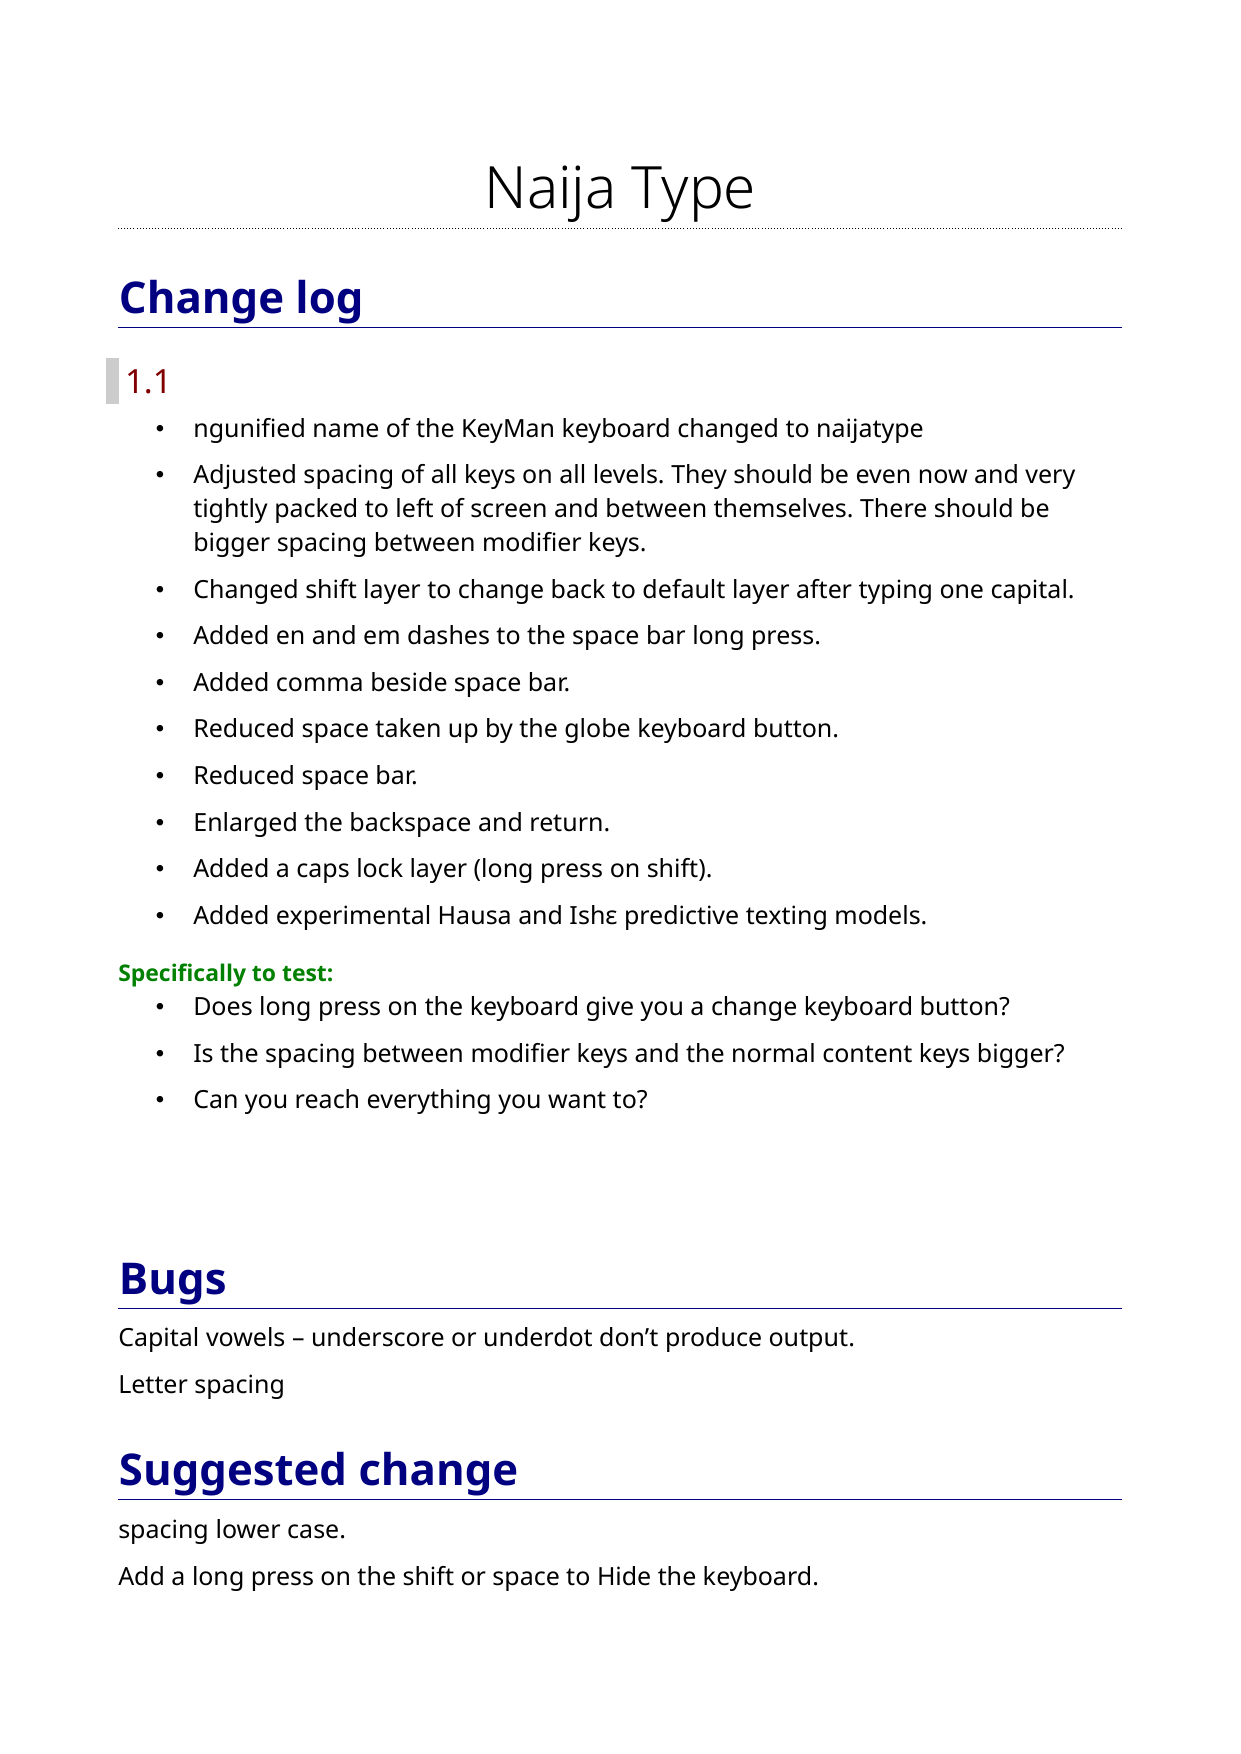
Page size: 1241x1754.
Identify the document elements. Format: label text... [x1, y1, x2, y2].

list Reduced space bar. [156, 758, 1122, 792]
subtitle Bugs [118, 1247, 1122, 1308]
subtitle 1.1 [119, 358, 1122, 404]
list Is the spacing between modifier keys and the normal content keys bigger? [156, 1035, 1122, 1069]
list Does long press on the keyboard give you a change keyboard button? [156, 989, 1122, 1023]
subtitle Suggested change [118, 1438, 1122, 1499]
list Added comma beside space bar. [156, 664, 1122, 699]
text Letter spacing [118, 1367, 1122, 1401]
list Added en and em dashes to the space bar long press. [156, 618, 1122, 652]
text spacing lower case. [118, 1512, 1122, 1546]
list Added a caps lock layer (long press on shift). [156, 851, 1122, 885]
list Changed shift layer to change back to default layer after typing one capital. [156, 571, 1122, 606]
list Can you reach everything you want to? [156, 1082, 1122, 1116]
list Reduced space taken up by the globe keyboard button. [156, 711, 1122, 745]
list Enlarged the backspace and return. [156, 804, 1122, 838]
text Add a long press on the shift or space to Hide the keyboard. [118, 1558, 1122, 1592]
list Added experimental Hausa and Ishɛ predictive texting models. [156, 897, 1122, 931]
subtitle Change log [118, 266, 1122, 327]
text Capital vowels – underscore or underdot don’t produce output. [118, 1320, 1122, 1354]
list ngunified name of the KeyMan keyboard changed to naijatype [156, 410, 1122, 444]
title Naija Type [118, 143, 1122, 228]
list Adjusted spacing of all keys on all levels. They should be even now and very tightly packed to left of screen and between themselves. There should be bigger spacing between modifier keys. [156, 457, 1122, 559]
subtitle Specifically to test: [118, 957, 1122, 988]
